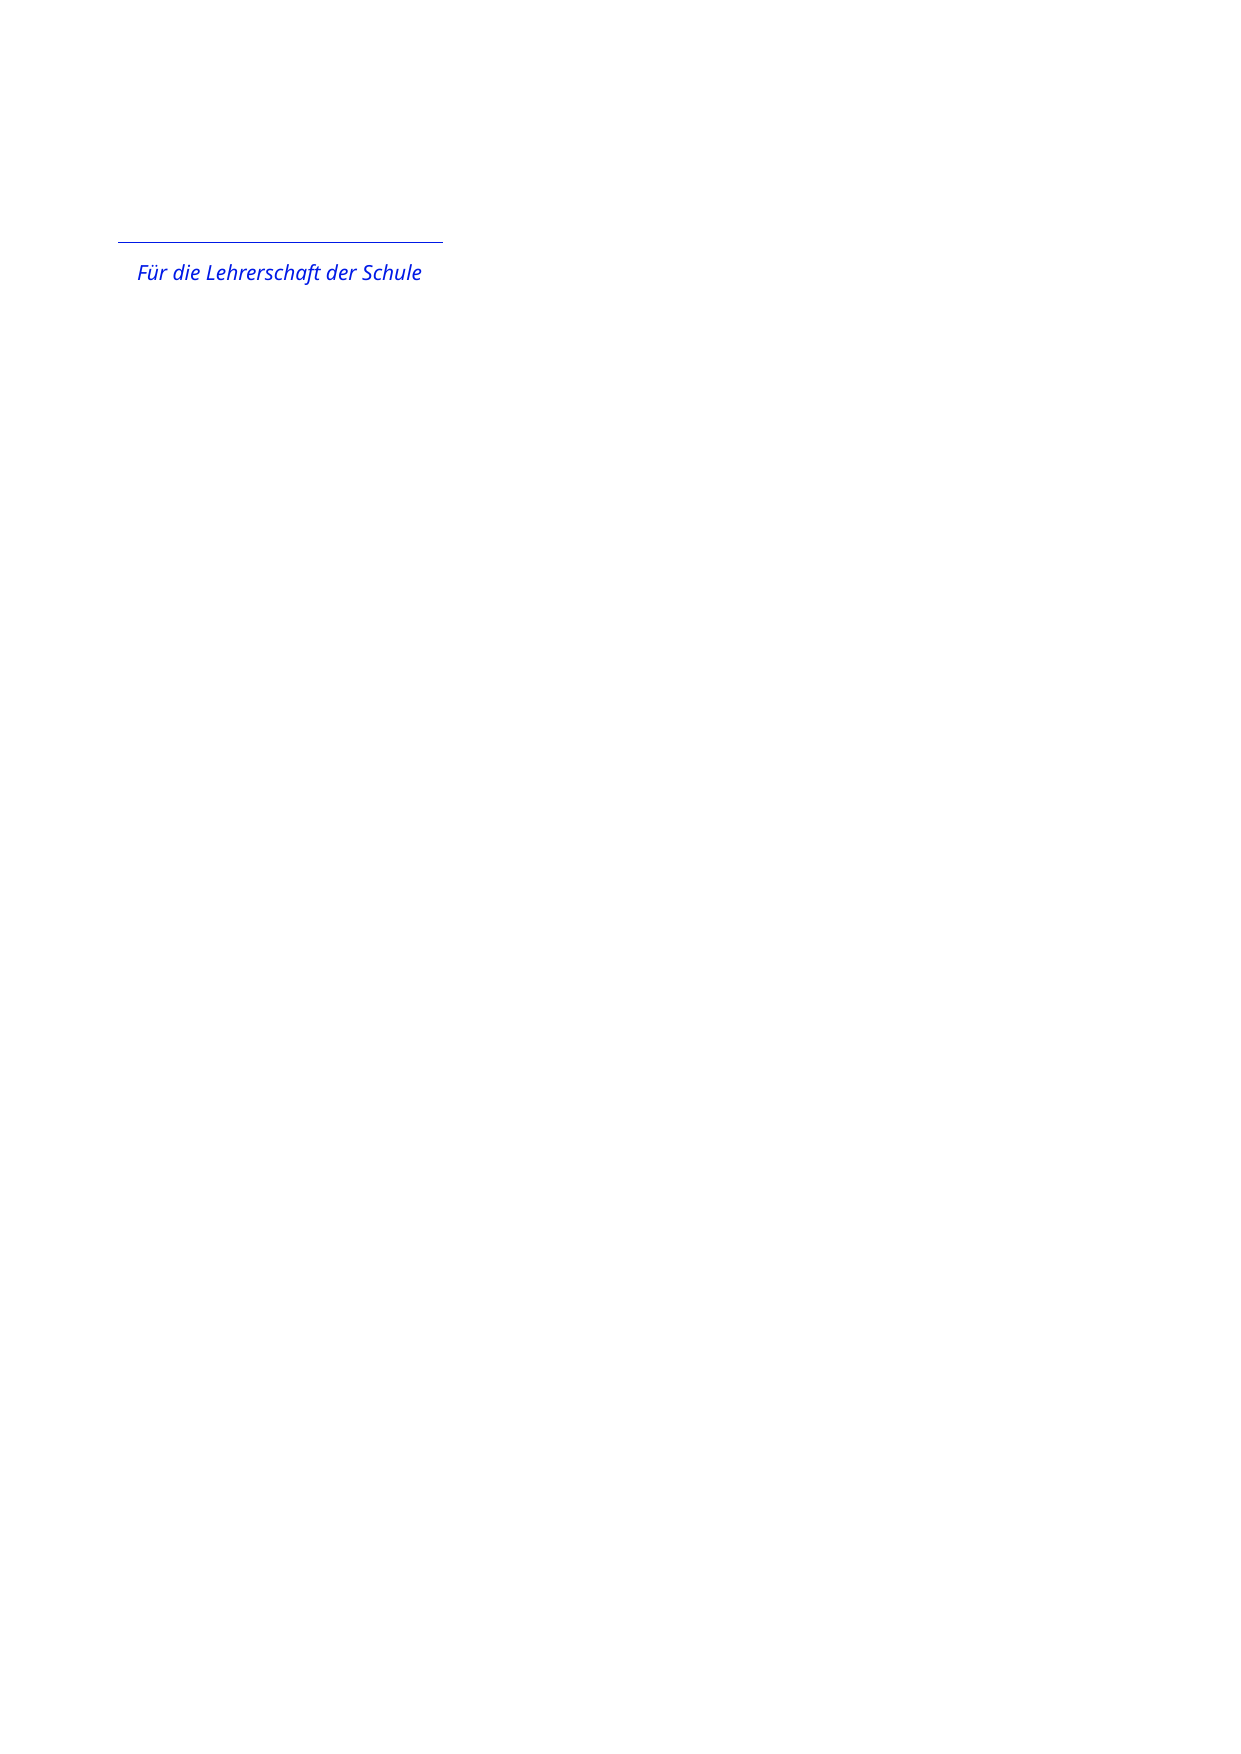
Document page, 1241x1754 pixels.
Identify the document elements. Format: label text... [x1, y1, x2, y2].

table_cell [443, 242, 1123, 295]
table_header [118, 118, 443, 242]
table_header [443, 118, 1123, 242]
table_cell Für die Lehrerschaft der Schule [118, 243, 443, 295]
